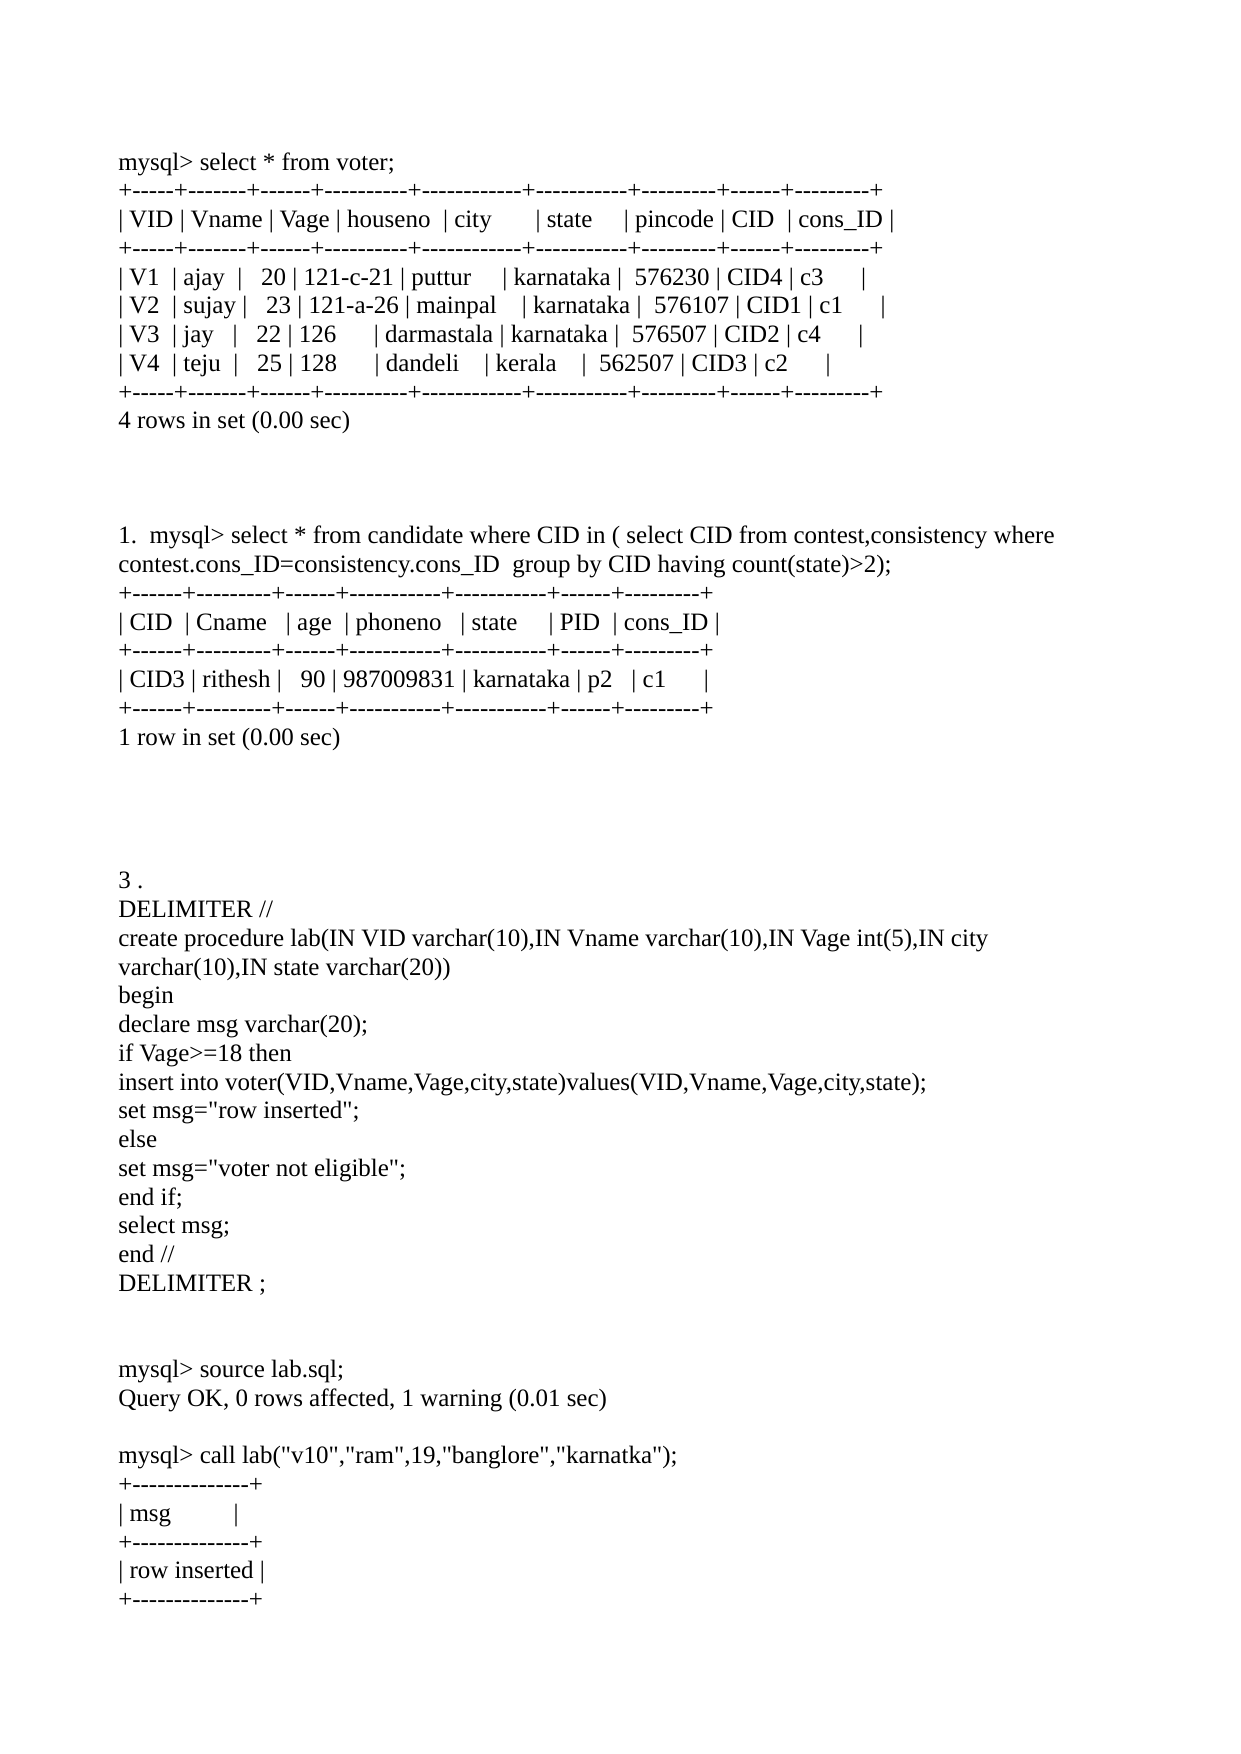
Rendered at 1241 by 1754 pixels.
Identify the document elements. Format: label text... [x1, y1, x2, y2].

text +--------------+ [118, 1527, 1122, 1556]
text | VID | Vname | Vage | houseno | city | state | pincode | CID | cons_ID | [118, 204, 1122, 233]
text | V3 | jay | 22 | 126 | darmastala | karnataka | 576507 | CID2 | c4 | [118, 319, 1122, 348]
text | V1 | ajay | 20 | 121-c-21 | puttur | karnataka | 576230 | CID4 | c3 | [118, 262, 1122, 291]
text 4 rows in set (0.00 sec) [118, 406, 1122, 434]
text 1 row in set (0.00 sec) [118, 722, 1122, 751]
text DELIMITER // [118, 894, 1122, 923]
text +-----+-------+------+----------+------------+-----------+---------+------+---------+ [118, 176, 1122, 204]
text end if; [118, 1182, 1122, 1211]
text +------+---------+------+-----------+-----------+------+---------+ [118, 693, 1122, 722]
text declare msg varchar(20); [118, 1009, 1122, 1038]
text | row inserted | [118, 1556, 1122, 1584]
text begin [118, 981, 1122, 1009]
text +------+---------+------+-----------+-----------+------+---------+ [118, 578, 1122, 607]
text set msg="row inserted"; [118, 1096, 1122, 1124]
text DELIMITER ; [118, 1268, 1122, 1297]
text mysql> select * from voter; [118, 147, 1122, 176]
text +-----+-------+------+----------+------------+-----------+---------+------+---------+ [118, 233, 1122, 262]
text select msg; [118, 1211, 1122, 1239]
text else [118, 1124, 1122, 1153]
text | CID | Cname | age | phoneno | state | PID | cons_ID | [118, 607, 1122, 636]
text 3 . [118, 866, 1122, 894]
text | CID3 | rithesh | 90 | 987009831 | karnataka | p2 | c1 | [118, 664, 1122, 693]
text +------+---------+------+-----------+-----------+------+---------+ [118, 636, 1122, 664]
text insert into voter(VID,Vname,Vage,city,state)values(VID,Vname,Vage,city,state); [118, 1067, 1122, 1096]
text +--------------+ [118, 1469, 1122, 1498]
text set msg="voter not eligible"; [118, 1153, 1122, 1182]
text | V2 | sujay | 23 | 121-a-26 | mainpal | karnataka | 576107 | CID1 | c1 | [118, 291, 1122, 319]
text if Vage>=18 then [118, 1038, 1122, 1067]
text Query OK, 0 rows affected, 1 warning (0.01 sec) [118, 1383, 1122, 1412]
text | V4 | teju | 25 | 128 | dandeli | kerala | 562507 | CID3 | c2 | [118, 348, 1122, 377]
text end // [118, 1239, 1122, 1268]
text +-----+-------+------+----------+------------+-----------+---------+------+---------+ [118, 377, 1122, 406]
text mysql> source lab.sql; [118, 1354, 1122, 1383]
text +--------------+ [118, 1584, 1122, 1613]
text | msg | [118, 1498, 1122, 1527]
text mysql> call lab("v10","ram",19,"banglore","karnatka"); [118, 1441, 1122, 1469]
text 1. mysql> select * from candidate where CID in ( select CID from contest,consistency where contest.cons_ID=consistency.cons_ID group by CID having count(state)>2); [118, 521, 1122, 578]
text create procedure lab(IN VID varchar(10),IN Vname varchar(10),IN Vage int(5),IN city varchar(10),IN state varchar(20)) [118, 923, 1122, 981]
